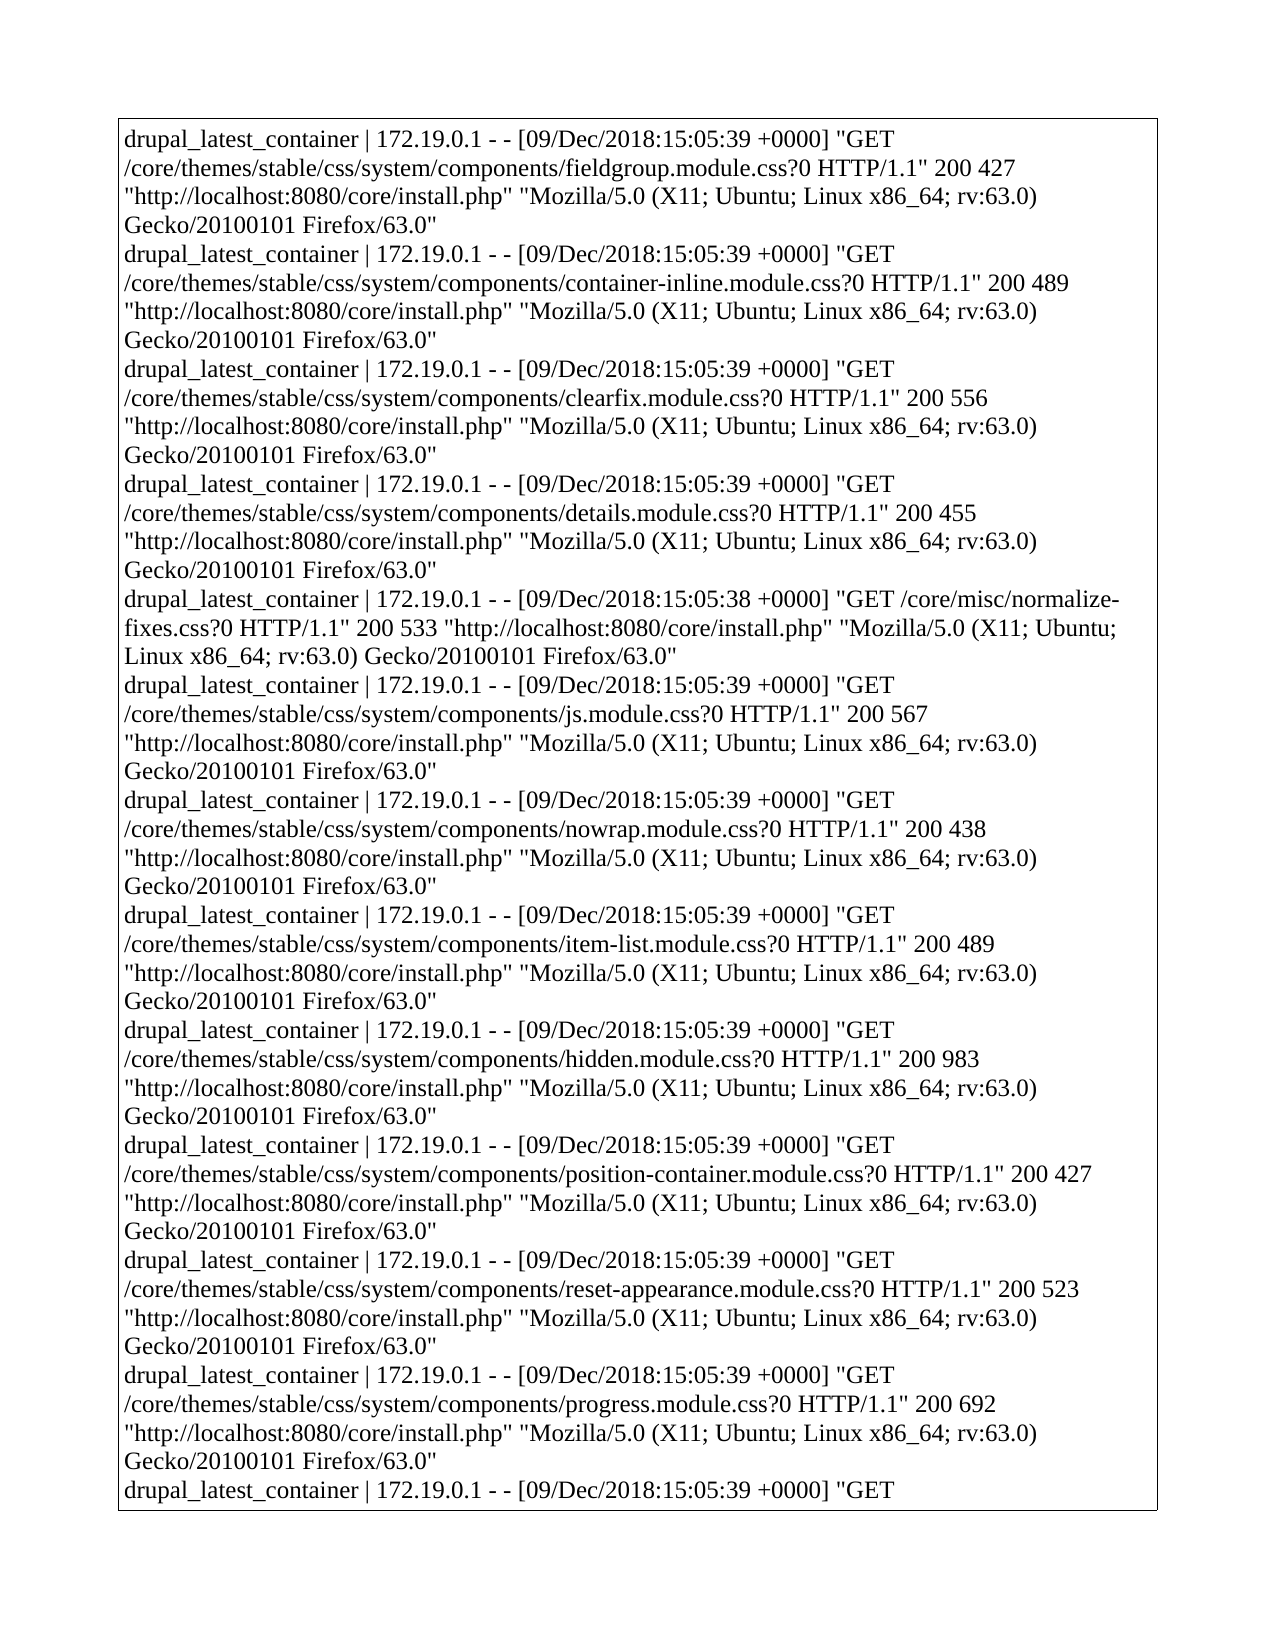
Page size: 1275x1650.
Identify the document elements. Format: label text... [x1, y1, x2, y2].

table_cell drupal_latest_container | 172.19.0.1 - - [09/Dec/2018:15:05:39 +0000] "GET /core/themes/stable/css/system/components/fieldgroup.module.css?0 HTTP/1.1" 200 427 "http://localhost:8080/core/install.php" "Mozilla/5.0 (X11; Ubuntu; Linux x86_64; rv:63.0) Gecko/20100101 Firefox/63.0" drupal_latest_container | 172.19.0.1 - - [09/Dec/2018:15:05:39 +0000] "GET /core/themes/stable/css/system/components/container-inline.module.css?0 HTTP/1.1" 200 489 "http://localhost:8080/core/install.php" "Mozilla/5.0 (X11; Ubuntu; Linux x86_64; rv:63.0) Gecko/20100101 Firefox/63.0" drupal_latest_container | 172.19.0.1 - - [09/Dec/2018:15:05:39 +0000] "GET /core/themes/stable/css/system/components/clearfix.module.css?0 HTTP/1.1" 200 556 "http://localhost:8080/core/install.php" "Mozilla/5.0 (X11; Ubuntu; Linux x86_64; rv:63.0) Gecko/20100101 Firefox/63.0" drupal_latest_container | 172.19.0.1 - - [09/Dec/2018:15:05:39 +0000] "GET /core/themes/stable/css/system/components/details.module.css?0 HTTP/1.1" 200 455 "http://localhost:8080/core/install.php" "Mozilla/5.0 (X11; Ubuntu; Linux x86_64; rv:63.0) Gecko/20100101 Firefox/63.0" drupal_latest_container | 172.19.0.1 - - [09/Dec/2018:15:05:38 +0000] "GET /core/misc/normalize-fixes.css?0 HTTP/1.1" 200 533 "http://localhost:8080/core/install.php" "Mozilla/5.0 (X11; Ubuntu; Linux x86_64; rv:63.0) Gecko/20100101 Firefox/63.0" drupal_latest_container | 172.19.0.1 - - [09/Dec/2018:15:05:39 +0000] "GET /core/themes/stable/css/system/components/js.module.css?0 HTTP/1.1" 200 567 "http://localhost:8080/core/install.php" "Mozilla/5.0 (X11; Ubuntu; Linux x86_64; rv:63.0) Gecko/20100101 Firefox/63.0" drupal_latest_container | 172.19.0.1 - - [09/Dec/2018:15:05:39 +0000] "GET /core/themes/stable/css/system/components/nowrap.module.css?0 HTTP/1.1" 200 438 "http://localhost:8080/core/install.php" "Mozilla/5.0 (X11; Ubuntu; Linux x86_64; rv:63.0) Gecko/20100101 Firefox/63.0" drupal_latest_container | 172.19.0.1 - - [09/Dec/2018:15:05:39 +0000] "GET /core/themes/stable/css/system/components/item-list.module.css?0 HTTP/1.1" 200 489 "http://localhost:8080/core/install.php" "Mozilla/5.0 (X11; Ubuntu; Linux x86_64; rv:63.0) Gecko/20100101 Firefox/63.0" drupal_latest_container | 172.19.0.1 - - [09/Dec/2018:15:05:39 +0000] "GET /core/themes/stable/css/system/components/hidden.module.css?0 HTTP/1.1" 200 983 "http://localhost:8080/core/install.php" "Mozilla/5.0 (X11; Ubuntu; Linux x86_64; rv:63.0) Gecko/20100101 Firefox/63.0" drupal_latest_container | 172.19.0.1 - - [09/Dec/2018:15:05:39 +0000] "GET /core/themes/stable/css/system/components/position-container.module.css?0 HTTP/1.1" 200 427 "http://localhost:8080/core/install.php" "Mozilla/5.0 (X11; Ubuntu; Linux x86_64; rv:63.0) Gecko/20100101 Firefox/63.0" drupal_latest_container | 172.19.0.1 - - [09/Dec/2018:15:05:39 +0000] "GET /core/themes/stable/css/system/components/reset-appearance.module.css?0 HTTP/1.1" 200 523 "http://localhost:8080/core/install.php" "Mozilla/5.0 (X11; Ubuntu; Linux x86_64; rv:63.0) Gecko/20100101 Firefox/63.0" drupal_latest_container | 172.19.0.1 - - [09/Dec/2018:15:05:39 +0000] "GET /core/themes/stable/css/system/components/progress.module.css?0 HTTP/1.1" 200 692 "http://localhost:8080/core/install.php" "Mozilla/5.0 (X11; Ubuntu; Linux x86_64; rv:63.0) Gecko/20100101 Firefox/63.0" drupal_latest_container | 172.19.0.1 - - [09/Dec/2018:15:05:39 +0000] "GET [119, 119, 1157, 1510]
